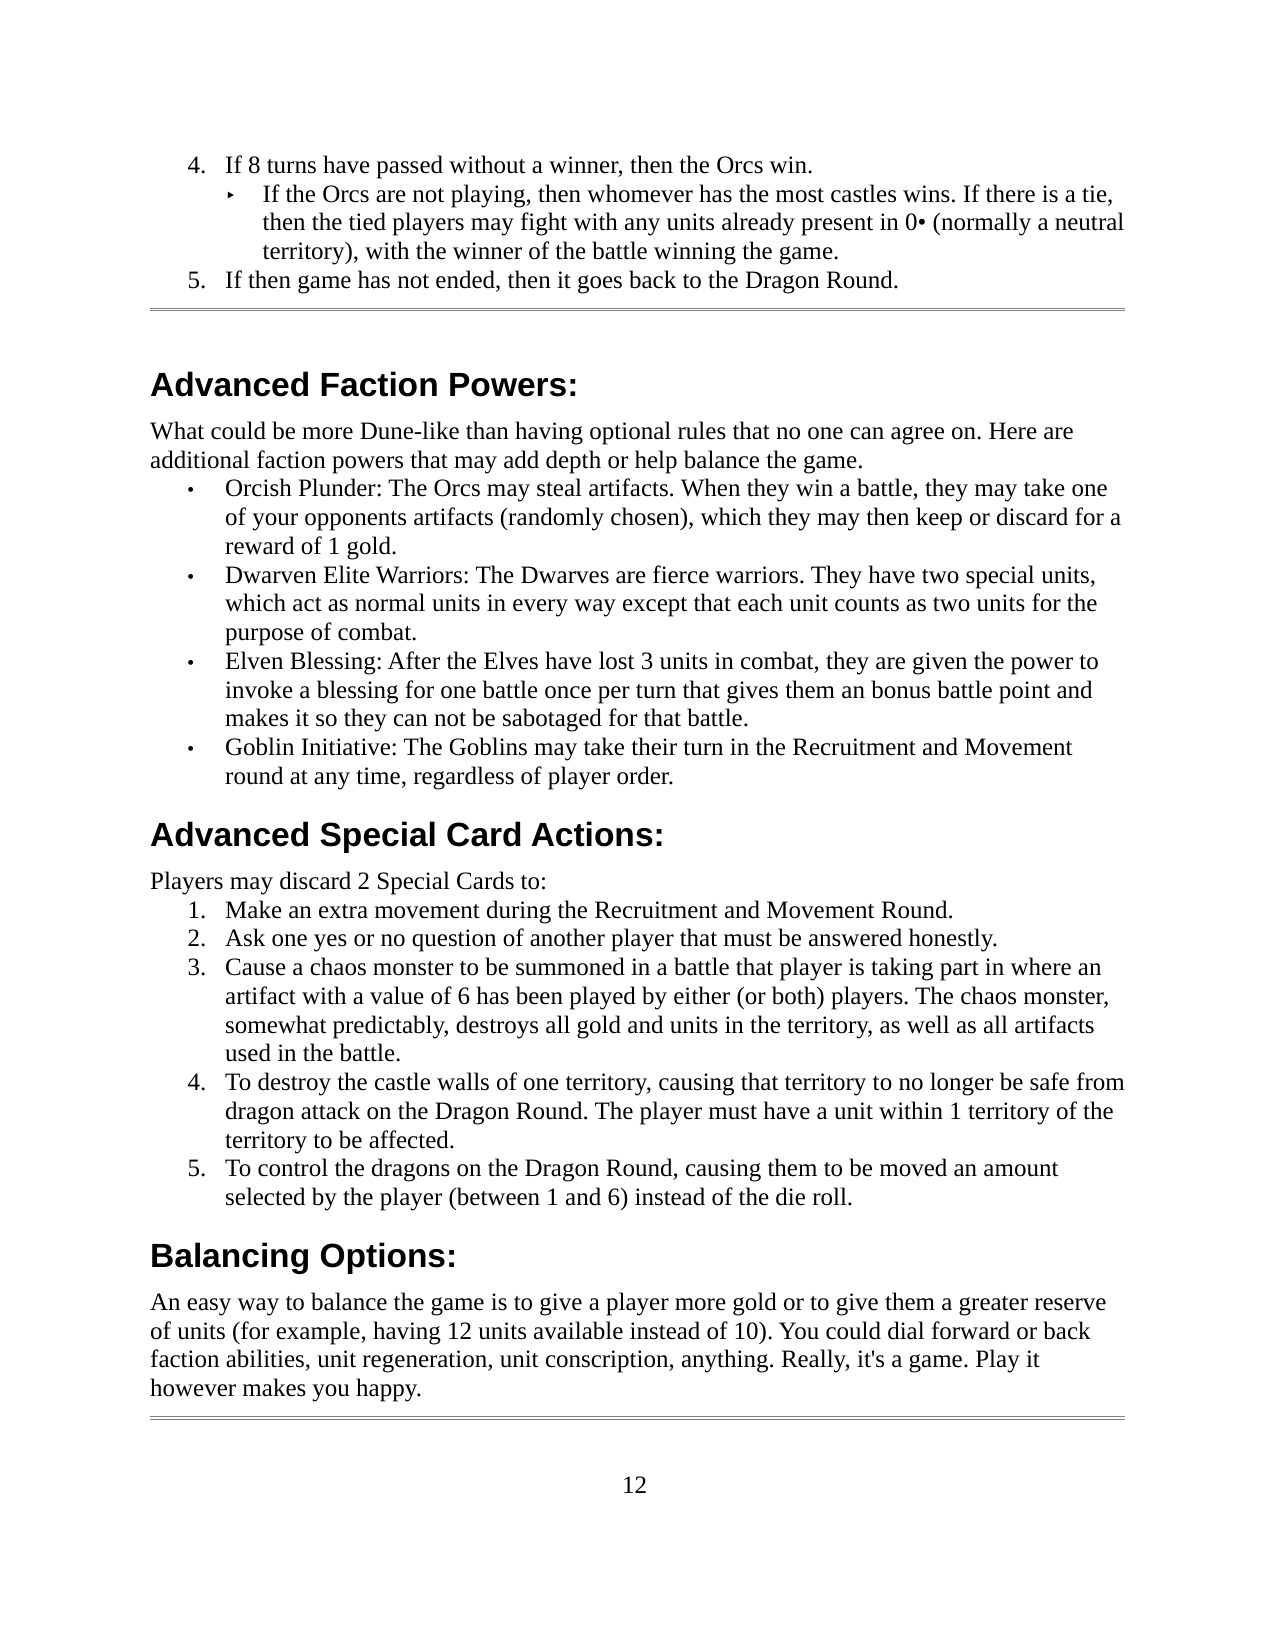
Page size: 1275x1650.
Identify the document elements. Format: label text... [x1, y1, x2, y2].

list Ask one yes or no question of another player that must be answered honestly. [187, 923, 1125, 952]
subtitle Advanced Special Card Actions: [150, 815, 1125, 853]
list If the Orcs are not playing, then whomever has the most castles wins. If there is a tie, then the tied players may fight with any units already present in 0• (normally a neutral territory), with the winner of the battle winning the game. [225, 179, 1125, 265]
list To destroy the castle walls of one territory, causing that territory to no longer be safe from dragon attack on the Dragon Round. The player must have a unit within 1 territory of the territory to be affected. [187, 1067, 1125, 1153]
subtitle Advanced Faction Powers: [150, 365, 1125, 403]
list If 8 turns have passed without a winner, then the Orcs win. [187, 150, 1125, 179]
text An easy way to balance the game is to give a player more gold or to give them a greater reserve of units (for example, having 12 units available instead of 10). You could dial forward or back faction abilities, unit regeneration, unit conscription, anything. Really, it's a game. Play it however makes you happy. [150, 1287, 1125, 1402]
text What could be more Dune-like than having optional rules that no one can agree on. Here are additional faction powers that may add depth or help balance the game. [150, 416, 1125, 473]
list Make an extra movement during the Recruitment and Movement Round. [187, 895, 1125, 923]
subtitle Balancing Options: [150, 1236, 1125, 1274]
text Players may discard 2 Special Cards to: [150, 866, 1125, 895]
list Dwarven Elite Warriors: The Dwarves are fierce warriors. They have two special units, which act as normal units in every way except that each unit counts as two units for the purpose of combat. [187, 560, 1125, 646]
list To control the dragons on the Dragon Round, causing them to be moved an amount selected by the player (between 1 and 6) instead of the die roll. [187, 1153, 1125, 1211]
list Cause a chaos monster to be summoned in a battle that player is taking part in where an artifact with a value of 6 has been played by either (or both) players. The chaos monster, somewhat predictably, destroys all gold and units in the territory, as well as all artifacts used in the battle. [187, 952, 1125, 1067]
list Orcish Plunder: The Orcs may steal artifacts. When they win a battle, they may take one of your opponents artifacts (randomly chosen), which they may then keep or discard for a reward of 1 gold. [187, 473, 1125, 560]
list Goblin Initiative: The Goblins may take their turn in the Recruitment and Movement round at any time, regardless of player order. [187, 732, 1125, 790]
list Elven Blessing: After the Elves have lost 3 units in combat, they are given the power to invoke a blessing for one battle once per turn that gives them an bonus battle point and makes it so they can not be sabotaged for that battle. [187, 646, 1125, 732]
list If then game has not ended, then it goes back to the Dragon Round. [187, 265, 1125, 294]
